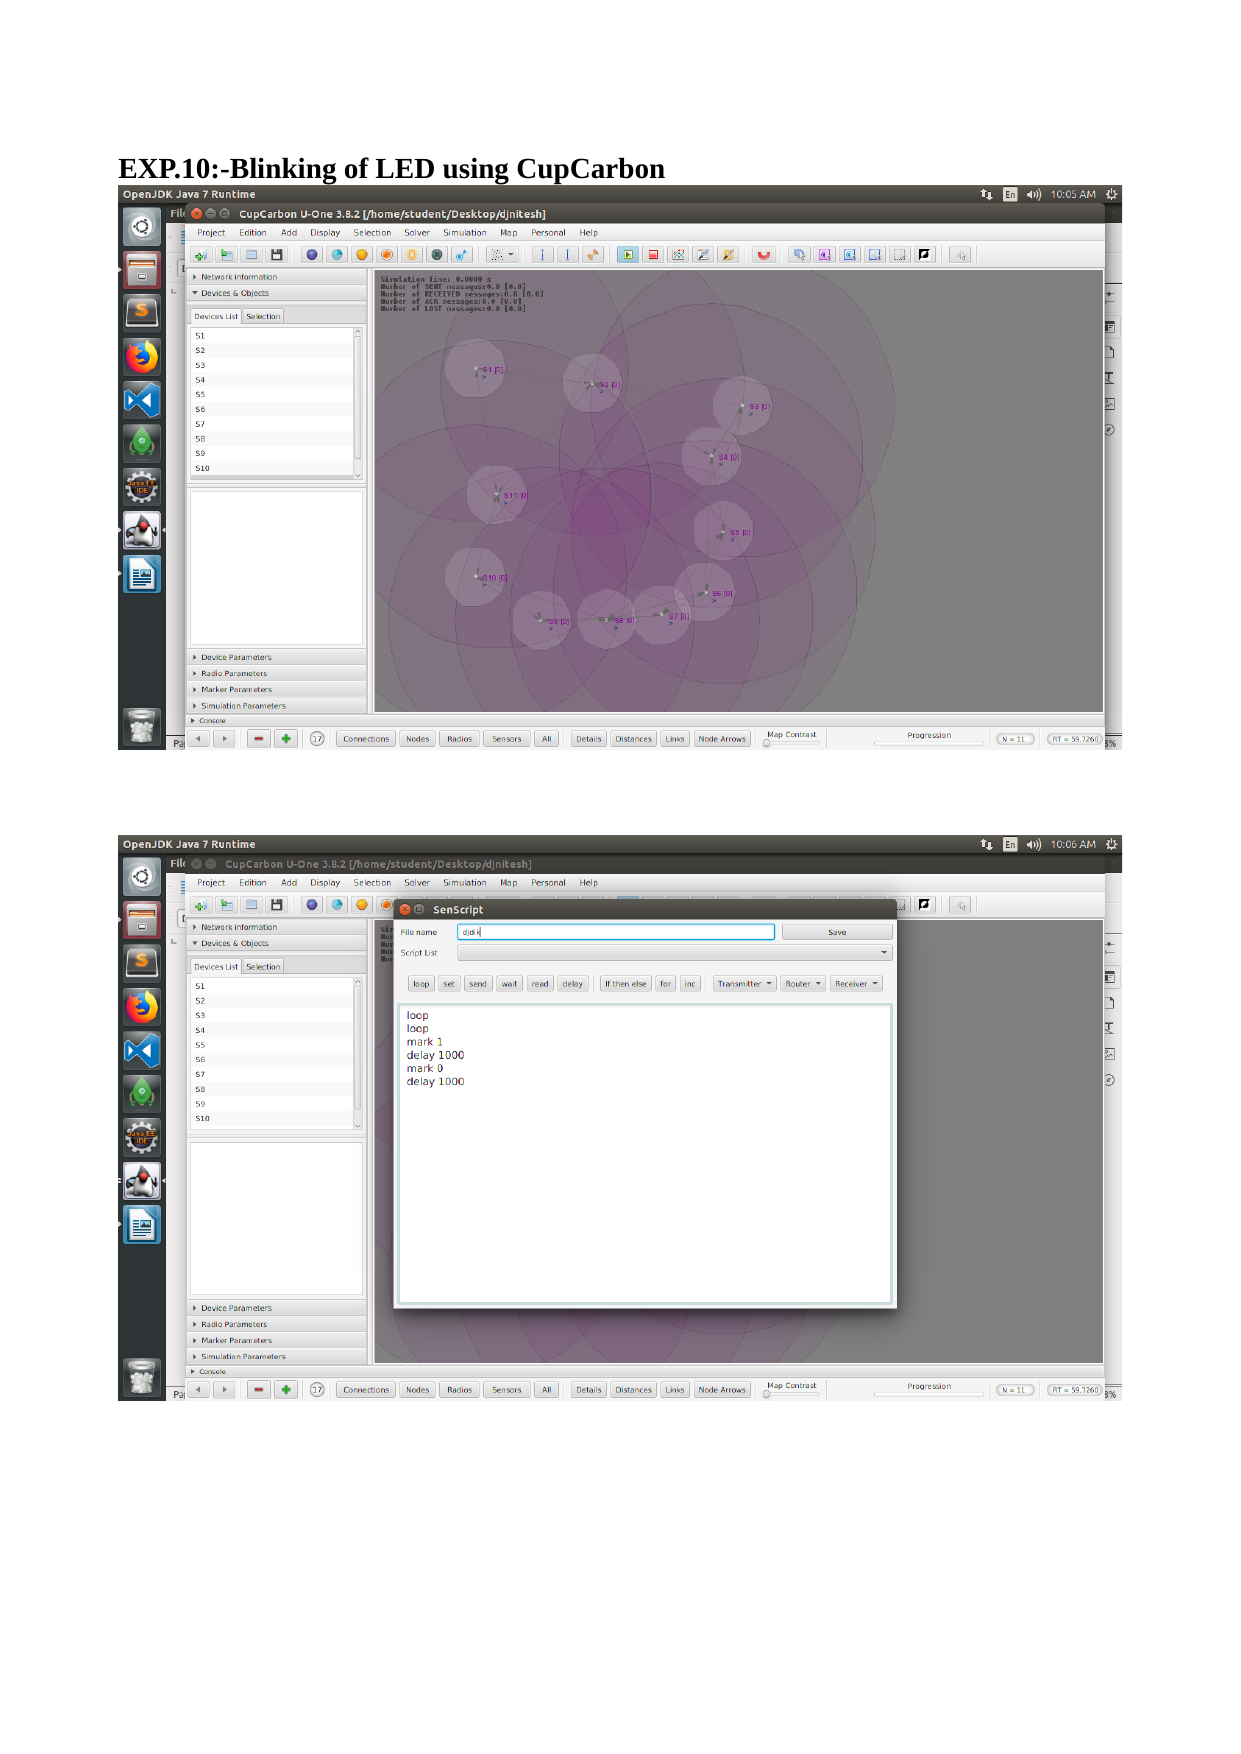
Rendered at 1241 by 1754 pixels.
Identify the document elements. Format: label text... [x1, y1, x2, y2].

picture [118, 835, 1123, 1401]
picture [118, 185, 1123, 750]
text EXP.10:-Blinking of LED using CupCarbon [118, 152, 1122, 185]
